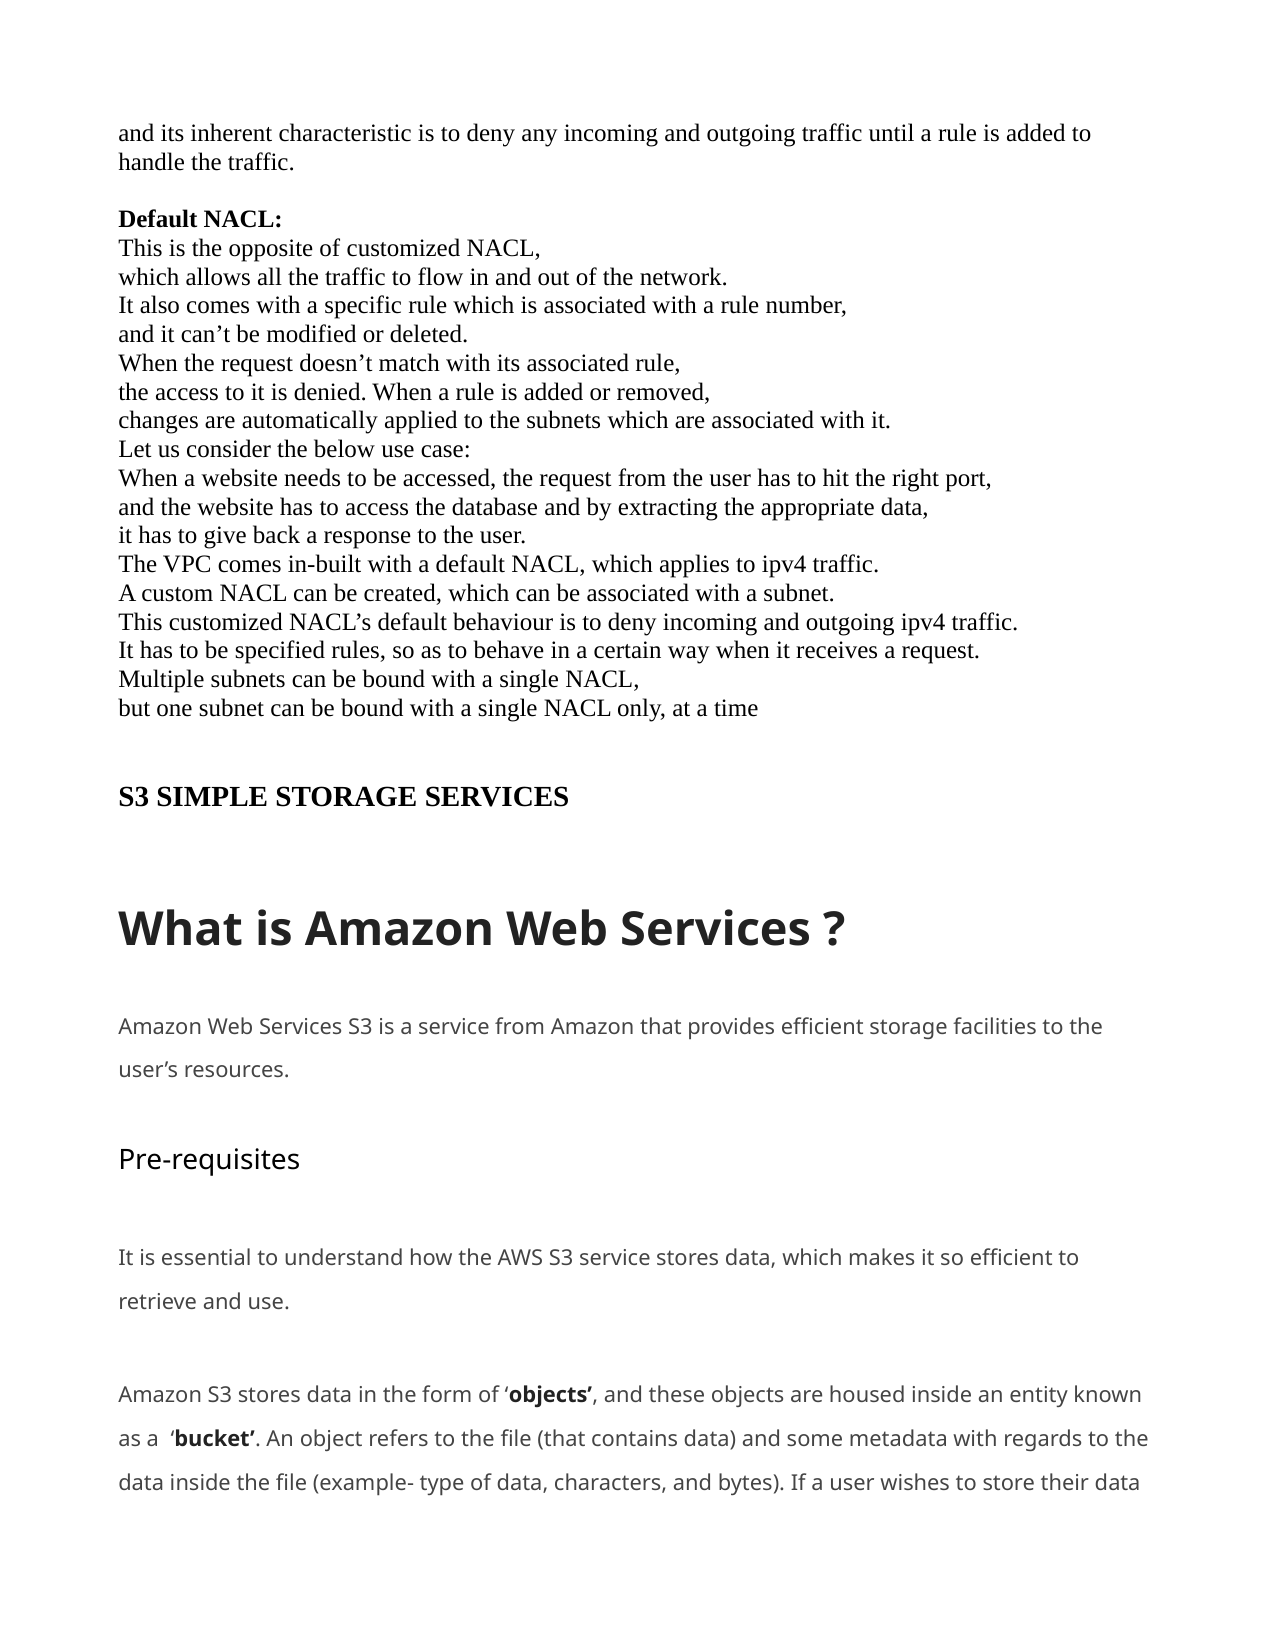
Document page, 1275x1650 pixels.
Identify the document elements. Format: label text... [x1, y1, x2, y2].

text and the website has to access the database and by extracting the appropriate data, [118, 492, 1157, 521]
text Amazon Web Services S3 is a service from Amazon that provides efficient storage facilities to the user’s resources. [118, 997, 1157, 1084]
text When a website needs to be accessed, the request from the user has to hit the right port, [118, 463, 1157, 492]
text Let us consider the below use case: [118, 434, 1157, 463]
text It has to be specified rules, so as to behave in a certain way when it receives a request. [118, 636, 1157, 664]
text Pre-requisites [118, 1134, 1157, 1178]
subtitle What is Amazon Web Services ? [118, 895, 1157, 959]
text changes are automatically applied to the subnets which are associated with it. [118, 406, 1157, 434]
text and its inherent characteristic is to deny any incoming and outgoing traffic until a rule is added to handle the traffic. [118, 118, 1157, 176]
text but one subnet can be bound with a single NACL only, at a time [118, 693, 1157, 722]
text This is the opposite of customized NACL, [118, 233, 1157, 262]
text and it can’t be modified or deleted. [118, 319, 1157, 348]
text it has to give back a response to the user. [118, 521, 1157, 549]
text It also comes with a specific rule which is associated with a rule number, [118, 291, 1157, 319]
text It is essential to understand how the AWS S3 service stores data, which makes it so efficient to retrieve and use. [118, 1228, 1157, 1316]
text Multiple subnets can be bound with a single NACL, [118, 664, 1157, 693]
text which allows all the traffic to flow in and out of the network. [118, 262, 1157, 291]
text the access to it is denied. When a rule is added or removed, [118, 377, 1157, 406]
text When the request doesn’t match with its associated rule, [118, 348, 1157, 377]
text The VPC comes in-built with a default NACL, which applies to ipv4 traffic. [118, 549, 1157, 578]
text A custom NACL can be created, which can be associated with a subnet. [118, 578, 1157, 607]
text This customized NACL’s default behaviour is to deny incoming and outgoing ipv4 traffic. [118, 607, 1157, 636]
text S3 SIMPLE STORAGE SERVICES [118, 779, 1157, 813]
text Amazon S3 stores data in the form of ‘objects’, and these objects are housed inside an entity known as a ‘bucket’. An object refers to the file (that contains data) and some metadata with regards to the data inside the file (example- type of data, characters, and bytes). If a user wishes to store their data [118, 1366, 1157, 1497]
text Default NACL: [118, 204, 1157, 233]
